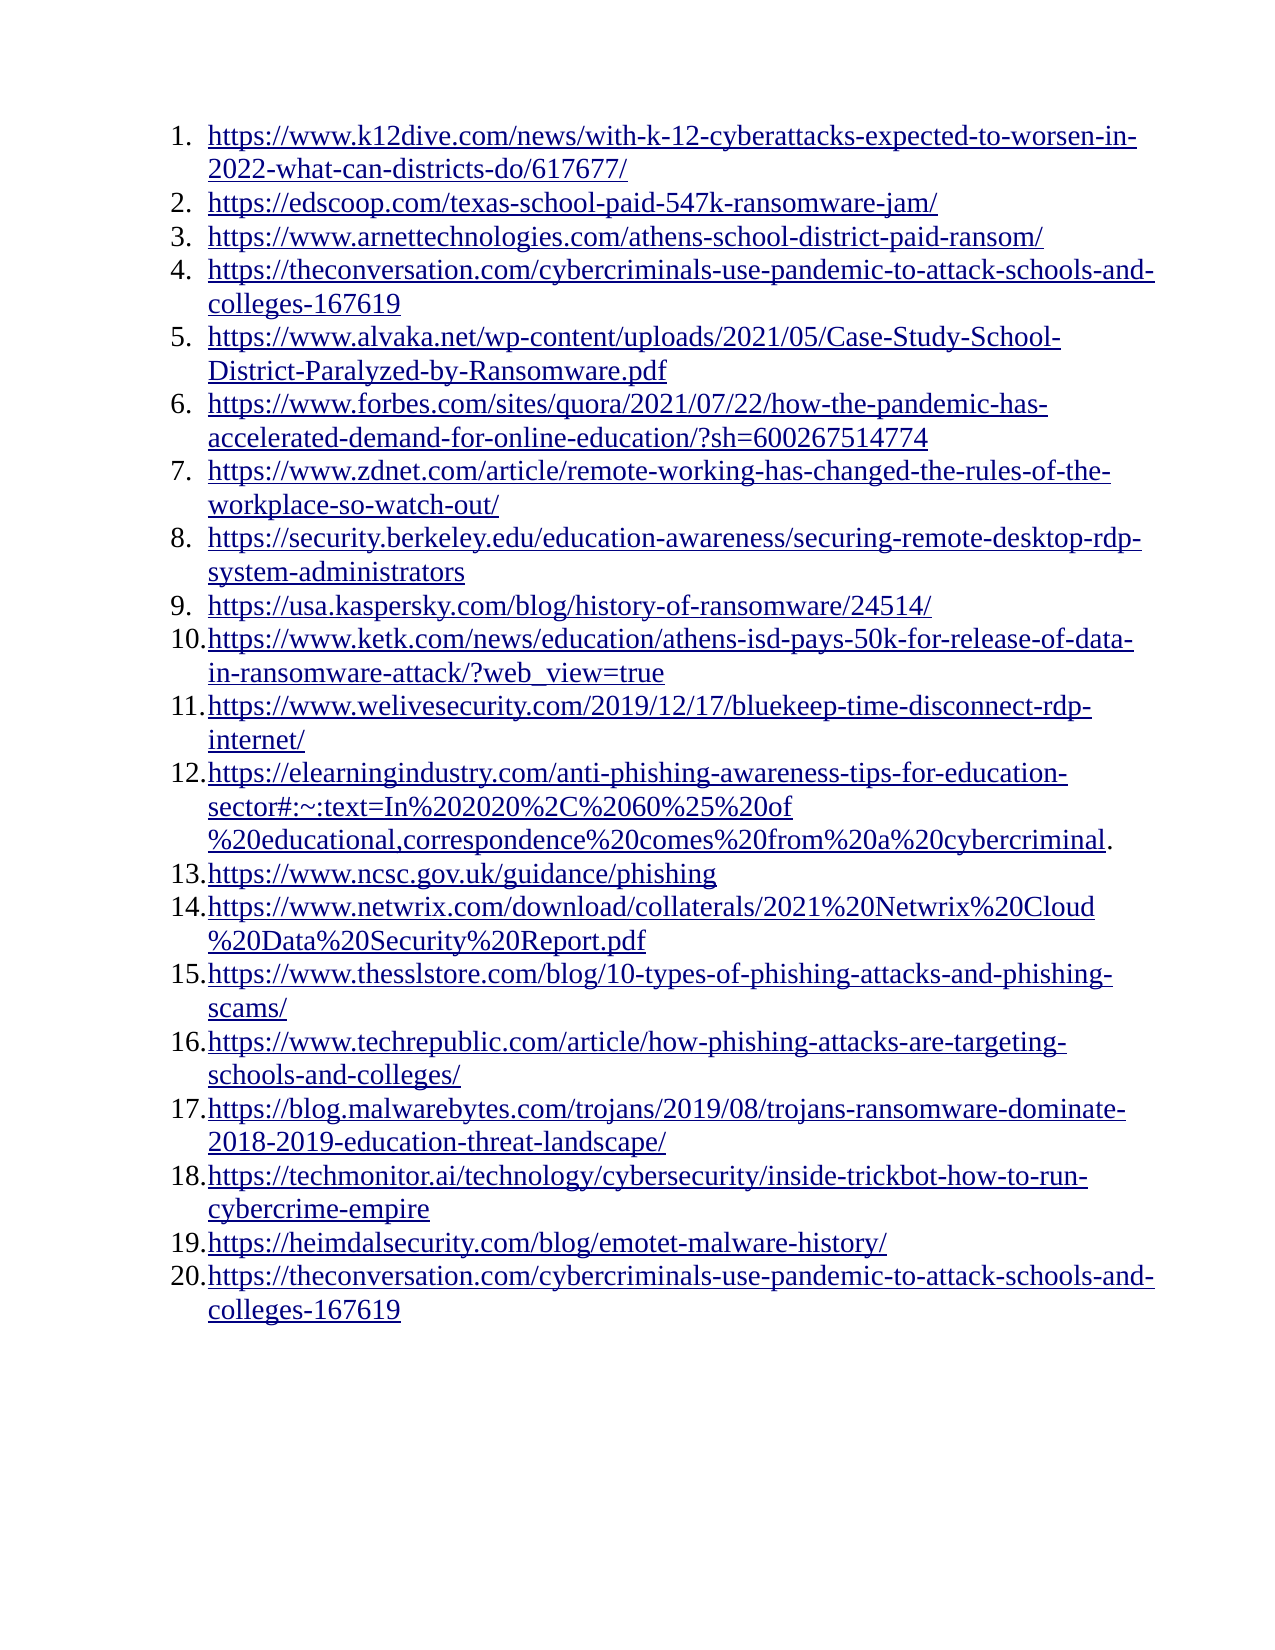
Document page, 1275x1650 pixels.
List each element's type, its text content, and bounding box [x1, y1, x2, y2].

list https://edscoop.com/texas-school-paid-547k-ransomware-jam/ [170, 185, 1157, 219]
list https://www.netwrix.com/download/collaterals/2021%20Netwrix%20Cloud%20Data%20Security%20Report.pdf [170, 889, 1157, 957]
list https://techmonitor.ai/technology/cybersecurity/inside-trickbot-how-to-run-cybercrime-empire [170, 1158, 1157, 1225]
list https://www.ncsc.gov.uk/guidance/phishing [170, 856, 1157, 889]
list https://theconversation.com/cybercriminals-use-pandemic-to-attack-schools-and-colleges-167619 [170, 252, 1157, 319]
list https://www.welivesecurity.com/2019/12/17/bluekeep-time-disconnect-rdp-internet/ [170, 688, 1157, 755]
list https://www.ketk.com/news/education/athens-isd-pays-50k-for-release-of-data-in-ransomware-attack/?web_view=true [170, 621, 1157, 688]
list https://www.thesslstore.com/blog/10-types-of-phishing-attacks-and-phishing-scams/ [170, 957, 1157, 1024]
list https://theconversation.com/cybercriminals-use-pandemic-to-attack-schools-and-colleges-167619 [170, 1258, 1157, 1326]
list https://www.arnettechnologies.com/athens-school-district-paid-ransom/ [170, 219, 1157, 252]
list https://www.alvaka.net/wp-content/uploads/2021/05/Case-Study-School-District-Paralyzed-by-Ransomware.pdf [170, 319, 1157, 386]
list https://usa.kaspersky.com/blog/history-of-ransomware/24514/ [170, 588, 1157, 621]
list https://www.k12dive.com/news/with-k-12-cyberattacks-expected-to-worsen-in-2022-what-can-districts-do/617677/ [170, 118, 1157, 185]
list https://www.zdnet.com/article/remote-working-has-changed-the-rules-of-the-workplace-so-watch-out/ [170, 453, 1157, 521]
list https://heimdalsecurity.com/blog/emotet-malware-history/ [170, 1225, 1157, 1258]
list https://www.techrepublic.com/article/how-phishing-attacks-are-targeting-schools-and-colleges/ [170, 1024, 1157, 1091]
list https://security.berkeley.edu/education-awareness/securing-remote-desktop-rdp-system-administrators [170, 521, 1157, 588]
list https://blog.malwarebytes.com/trojans/2019/08/trojans-ransomware-dominate-2018-2019-education-threat-landscape/ [170, 1091, 1157, 1158]
list https://www.forbes.com/sites/quora/2021/07/22/how-the-pandemic-has-accelerated-demand-for-online-education/?sh=600267514774 [170, 386, 1157, 453]
list https://elearningindustry.com/anti-phishing-awareness-tips-for-education-sector#:~:text=In%202020%2C%2060%25%20of%20educational,correspondence%20comes%20from%20a%20cybercriminal. [170, 755, 1157, 856]
